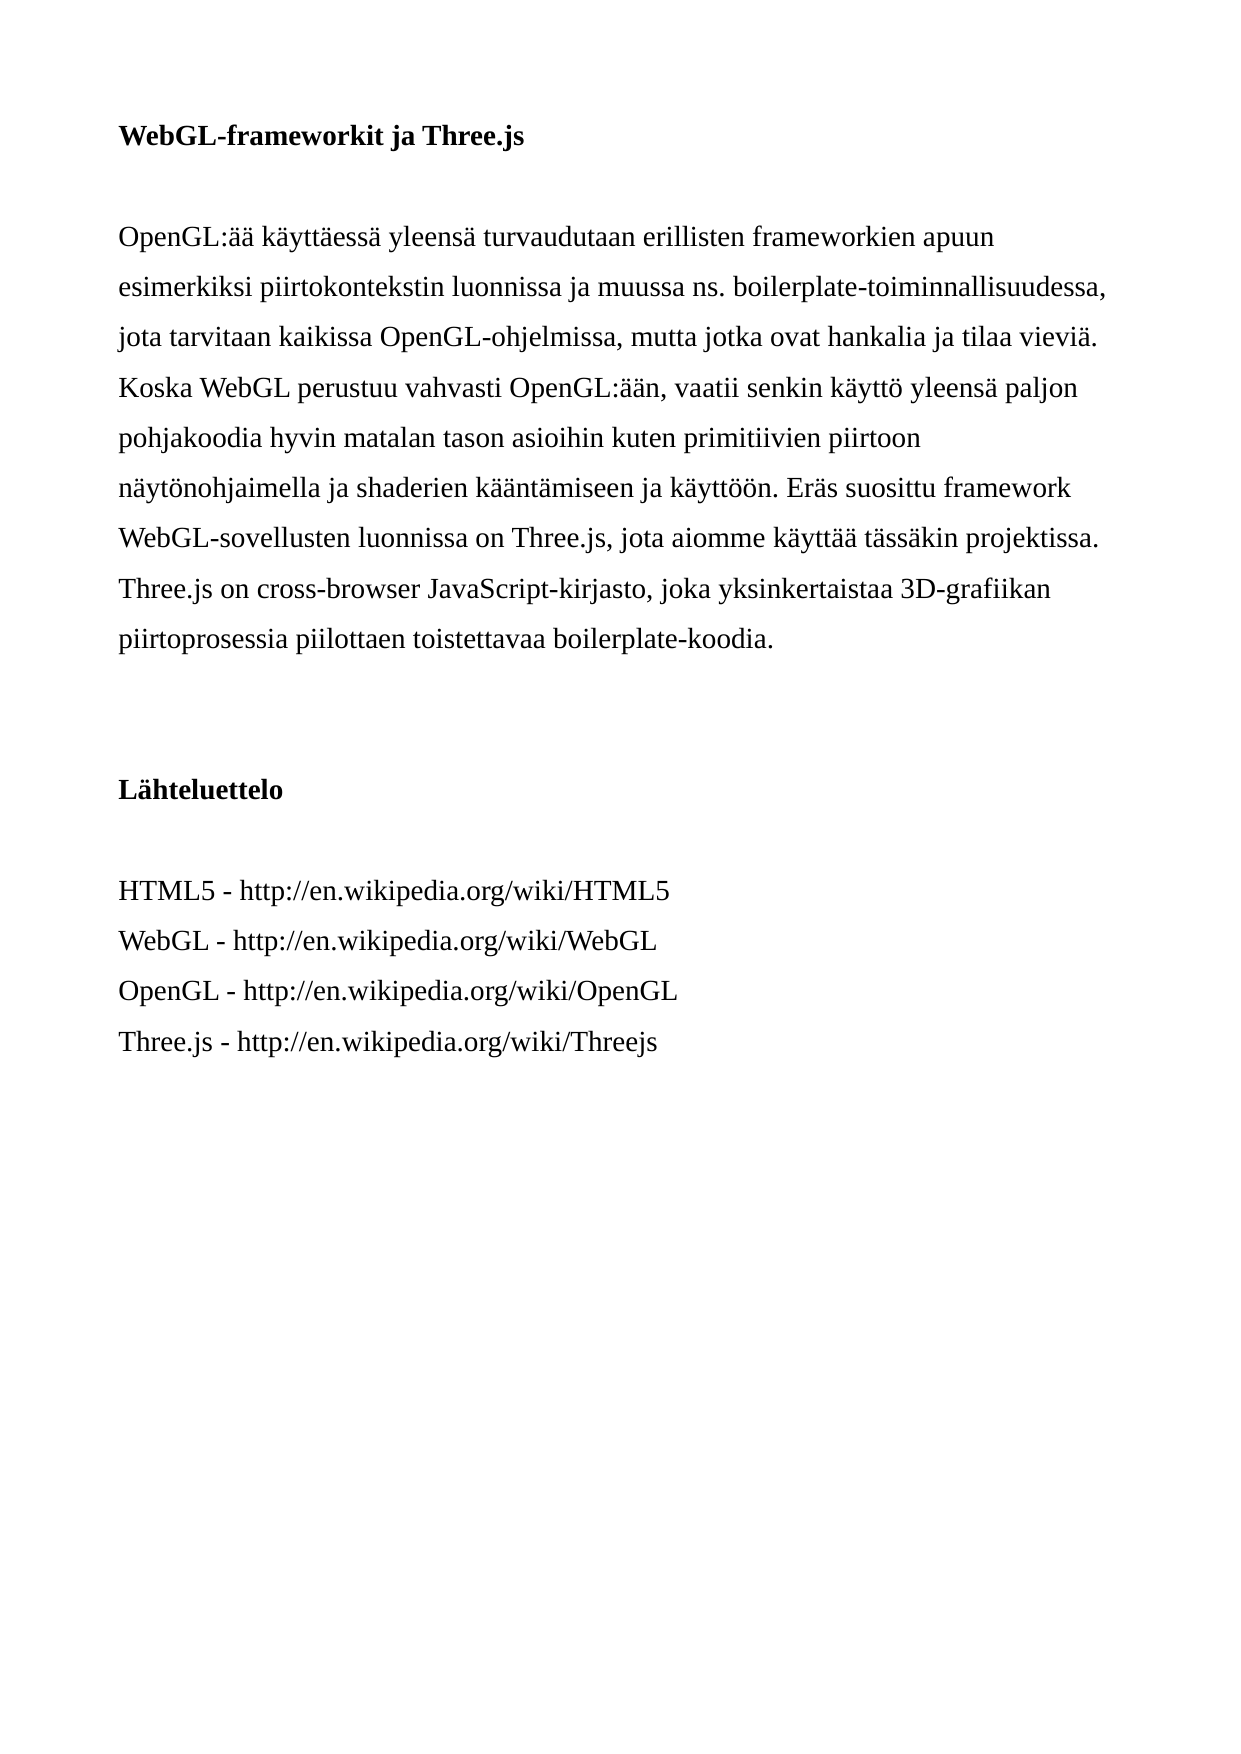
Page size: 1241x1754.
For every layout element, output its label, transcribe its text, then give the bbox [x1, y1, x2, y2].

text Three.js - http://en.wikipedia.org/wiki/Threejs [118, 1024, 1122, 1057]
text Lähteluettelo [118, 772, 1122, 806]
text HTML5 - http://en.wikipedia.org/wiki/HTML5 [118, 873, 1122, 906]
text OpenGL:ää käyttäessä yleensä turvaudutaan erillisten frameworkien apuun esimerkiksi piirtokontekstin luonnissa ja muussa ns. boilerplate-toiminnallisuudessa, jota tarvitaan kaikissa OpenGL-ohjelmissa, mutta jotka ovat hankalia ja tilaa vieviä. Koska WebGL perustuu vahvasti OpenGL:ään, vaatii senkin käyttö yleensä paljon pohjakoodia hyvin matalan tason asioihin kuten primitiivien piirtoon näytönohjaimella ja shaderien kääntämiseen ja käyttöön. Eräs suosittu framework WebGL-sovellusten luonnissa on Three.js, jota aiomme käyttää tässäkin projektissa. Three.js on cross-browser JavaScript-kirjasto, joka yksinkertaistaa 3D-grafiikan piirtoprosessia piilottaen toistettavaa boilerplate-koodia. [118, 219, 1122, 655]
text OpenGL - http://en.wikipedia.org/wiki/OpenGL [118, 973, 1122, 1007]
text WebGL-frameworkit ja Three.js [118, 118, 1122, 152]
text WebGL - http://en.wikipedia.org/wiki/WebGL [118, 923, 1122, 957]
